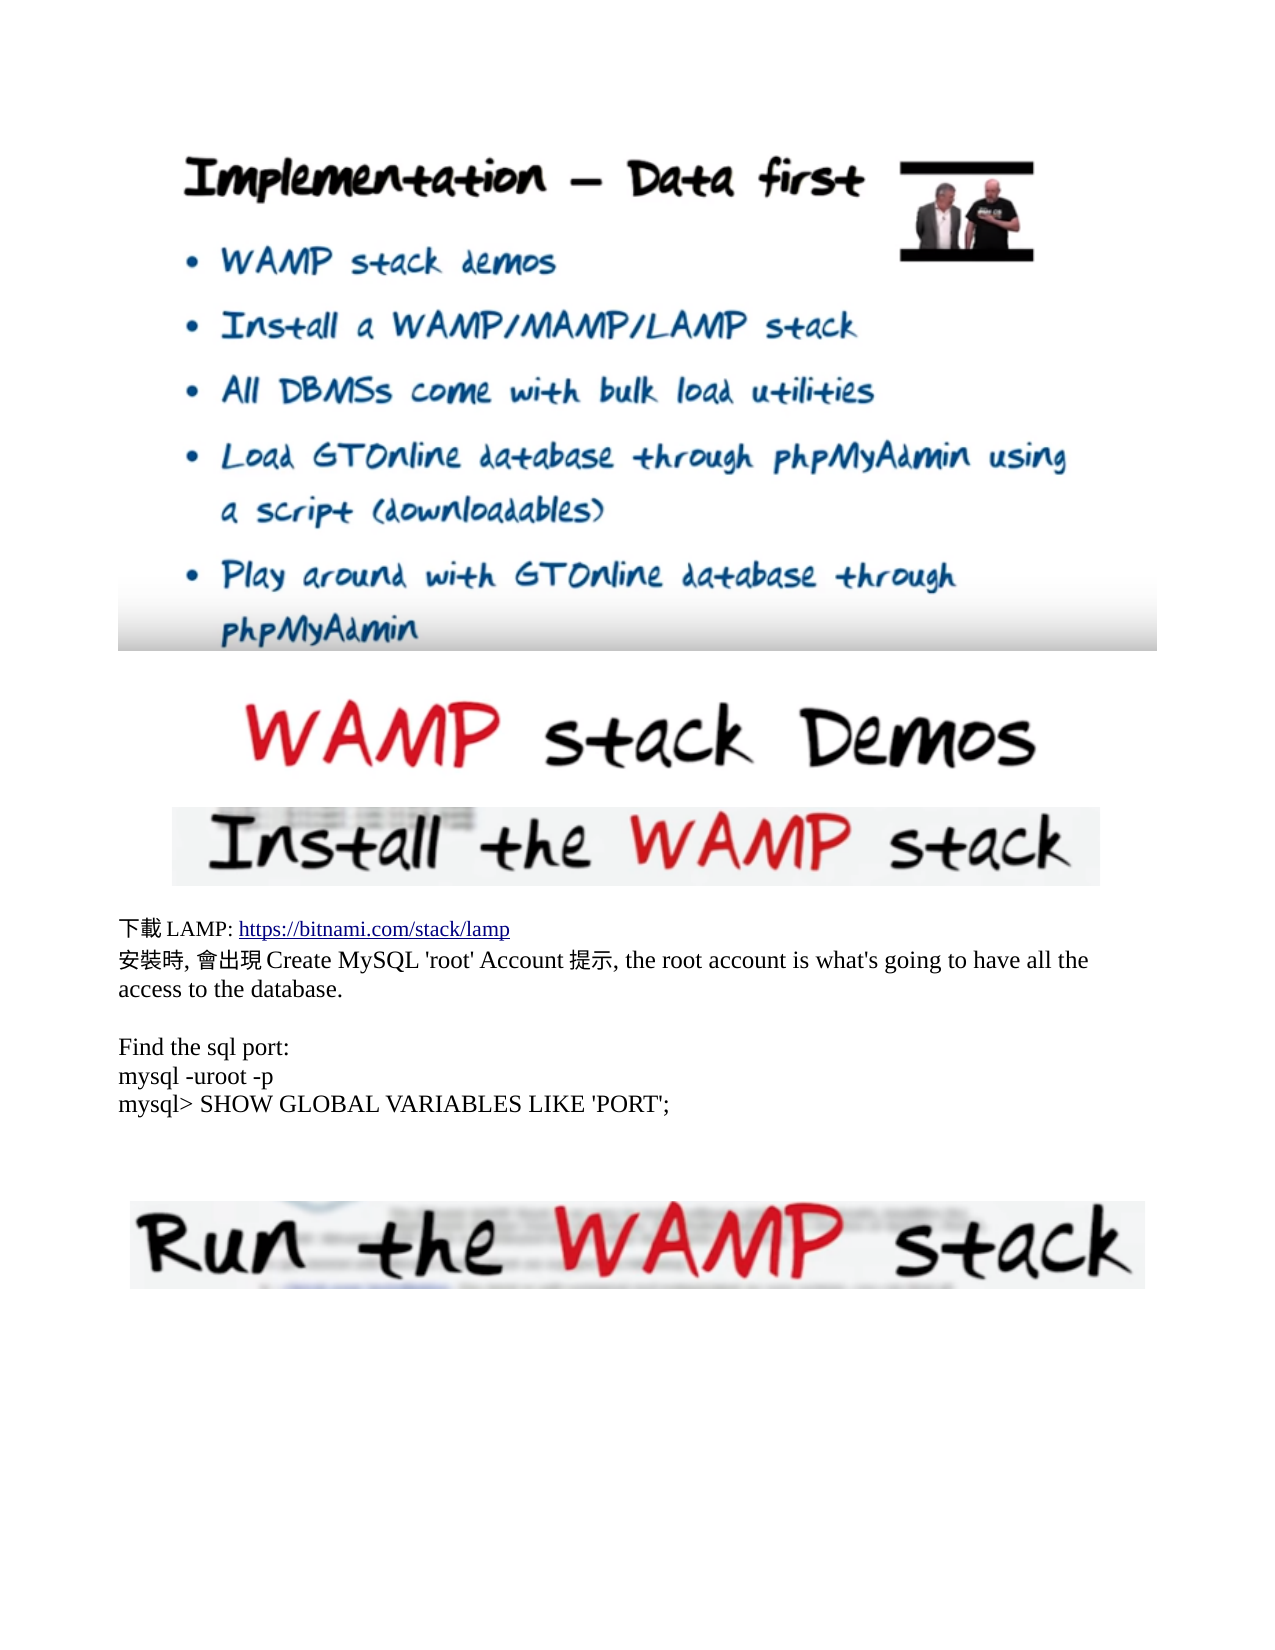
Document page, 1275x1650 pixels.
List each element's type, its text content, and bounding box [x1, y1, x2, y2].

picture [118, 679, 1157, 794]
text 安裝時, 會出現Create MySQL 'root' Account提示, the root account is what's going to have all the access to the database. [118, 943, 1157, 1003]
text 下載LAMP: https://bitnami.com/stack/lamp [118, 911, 1157, 943]
picture [171, 807, 1100, 886]
text Find the sql port: [118, 1032, 1157, 1061]
text mysql -uroot -p [118, 1061, 1157, 1089]
text mysql> SHOW GLOBAL VARIABLES LIKE 'PORT'; [118, 1089, 1157, 1118]
picture [129, 1201, 1146, 1289]
picture [118, 146, 1157, 651]
